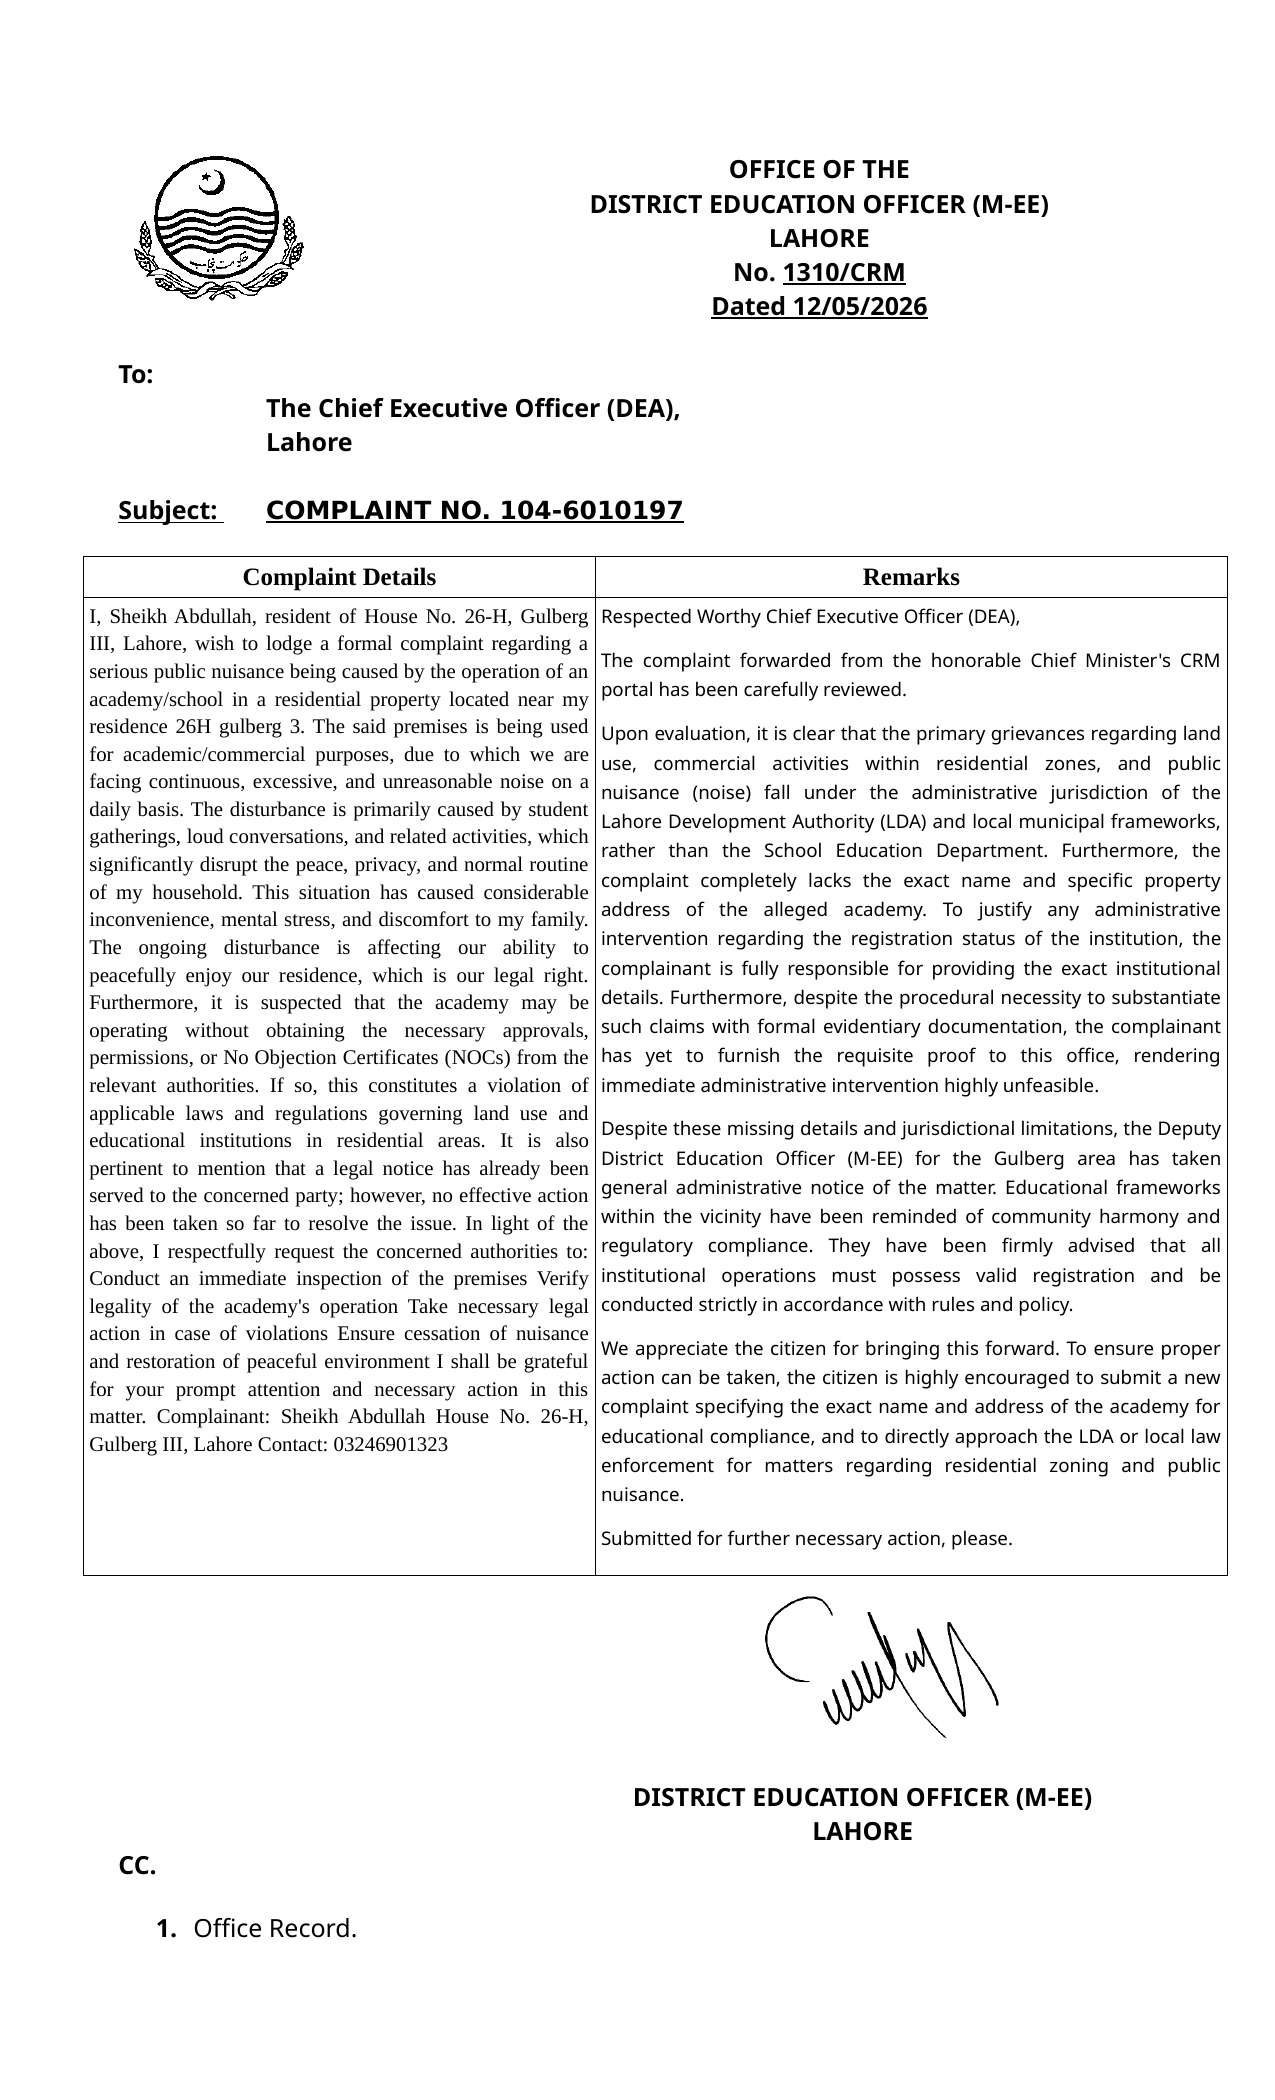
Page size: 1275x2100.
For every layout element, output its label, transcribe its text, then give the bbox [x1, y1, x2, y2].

table_header OFFICE OF THE DISTRICT EDUCATION OFFICER (M-EE) LAHORE No. 1310/CRM Dated 12/05/2026 [373, 152, 1116, 322]
text The Chief Executive Officer (DEA), [118, 391, 1157, 425]
table_cell I, Sheikh Abdullah, resident of House No. 26-H, Gulberg III, Lahore, wish to lodge a formal complaint regarding a serious public nuisance being caused by the operation of an academy/school in a residential property located near my residence 26H gulberg 3. The said premises is being used for academic/commercial purposes, due to which we are facing continuous, excessive, and unreasonable noise on a daily basis. The disturbance is primarily caused by student gatherings, loud conversations, and related activities, which significantly disrupt the peace, privacy, and normal routine of my household. This situation has caused considerable inconvenience, mental stress, and discomfort to my family. The ongoing disturbance is affecting our ability to peacefully enjoy our residence, which is our legal right. Furthermore, it is suspected that the academy may be operating without obtaining the necessary approvals, permissions, or No Objection Certificates (NOCs) from the relevant authorities. If so, this constitutes a violation of applicable laws and regulations governing land use and educational institutions in residential areas. It is also pertinent to mention that a legal notice has already been served to the concerned party; however, no effective action has been taken so far to resolve the issue. In light of the above, I respectfully request the concerned authorities to: Conduct an immediate inspection of the premises Verify legality of the academy's operation Take necessary legal action in case of violations Ensure cessation of nuisance and restoration of peaceful environment I shall be grateful for your prompt attention and necessary action in this matter. Complainant: Sheikh Abdullah House No. 26-H, Gulberg III, Lahore Contact: 03246901323 [84, 598, 595, 1574]
text To: [118, 357, 1157, 391]
table_header [118, 152, 373, 322]
text LAHORE [568, 1814, 1157, 1848]
text Subject: COMPLAINT NO. 104-6010197 [118, 493, 1157, 527]
list Office Record. [156, 1911, 1157, 1945]
text Lahore [118, 425, 1157, 459]
table_header Remarks [596, 557, 1227, 597]
picture [778, 1594, 1019, 1741]
table_header Complaint Details [84, 557, 595, 597]
picture [130, 152, 308, 307]
text CC. [118, 1848, 1157, 1882]
text DISTRICT EDUCATION OFFICER (M-EE) [568, 1780, 1157, 1814]
table_cell Respected Worthy Chief Executive Officer (DEA), The complaint forwarded from the honorable Chief Minister's CRM portal has been carefully reviewed. Upon evaluation, it is clear that the primary grievances regarding land use, commercial activities within residential zones, and public nuisance (noise) fall under the administrative jurisdiction of the Lahore Development Authority (LDA) and local municipal frameworks, rather than the School Education Department. Furthermore, the complaint completely lacks the exact name and specific property address of the alleged academy. To justify any administrative intervention regarding the registration status of the institution, the complainant is fully responsible for providing the exact institutional details. Furthermore, despite the procedural necessity to substantiate such claims with formal evidentiary documentation, the complainant has yet to furnish the requisite proof to this office, rendering immediate administrative intervention highly unfeasible. Despite these missing details and jurisdictional limitations, the Deputy District Education Officer (M-EE) for the Gulberg area has taken general administrative notice of the matter. Educational frameworks within the vicinity have been reminded of community harmony and regulatory compliance. They have been firmly advised that all institutional operations must possess valid registration and be conducted strictly in accordance with rules and policy. We appreciate the citizen for bringing this forward. To ensure proper action can be taken, the citizen is highly encouraged to submit a new complaint specifying the exact name and address of the academy for educational compliance, and to directly approach the LDA or local law enforcement for matters regarding residential zoning and public nuisance. Submitted for further necessary action, please. [596, 598, 1227, 1574]
